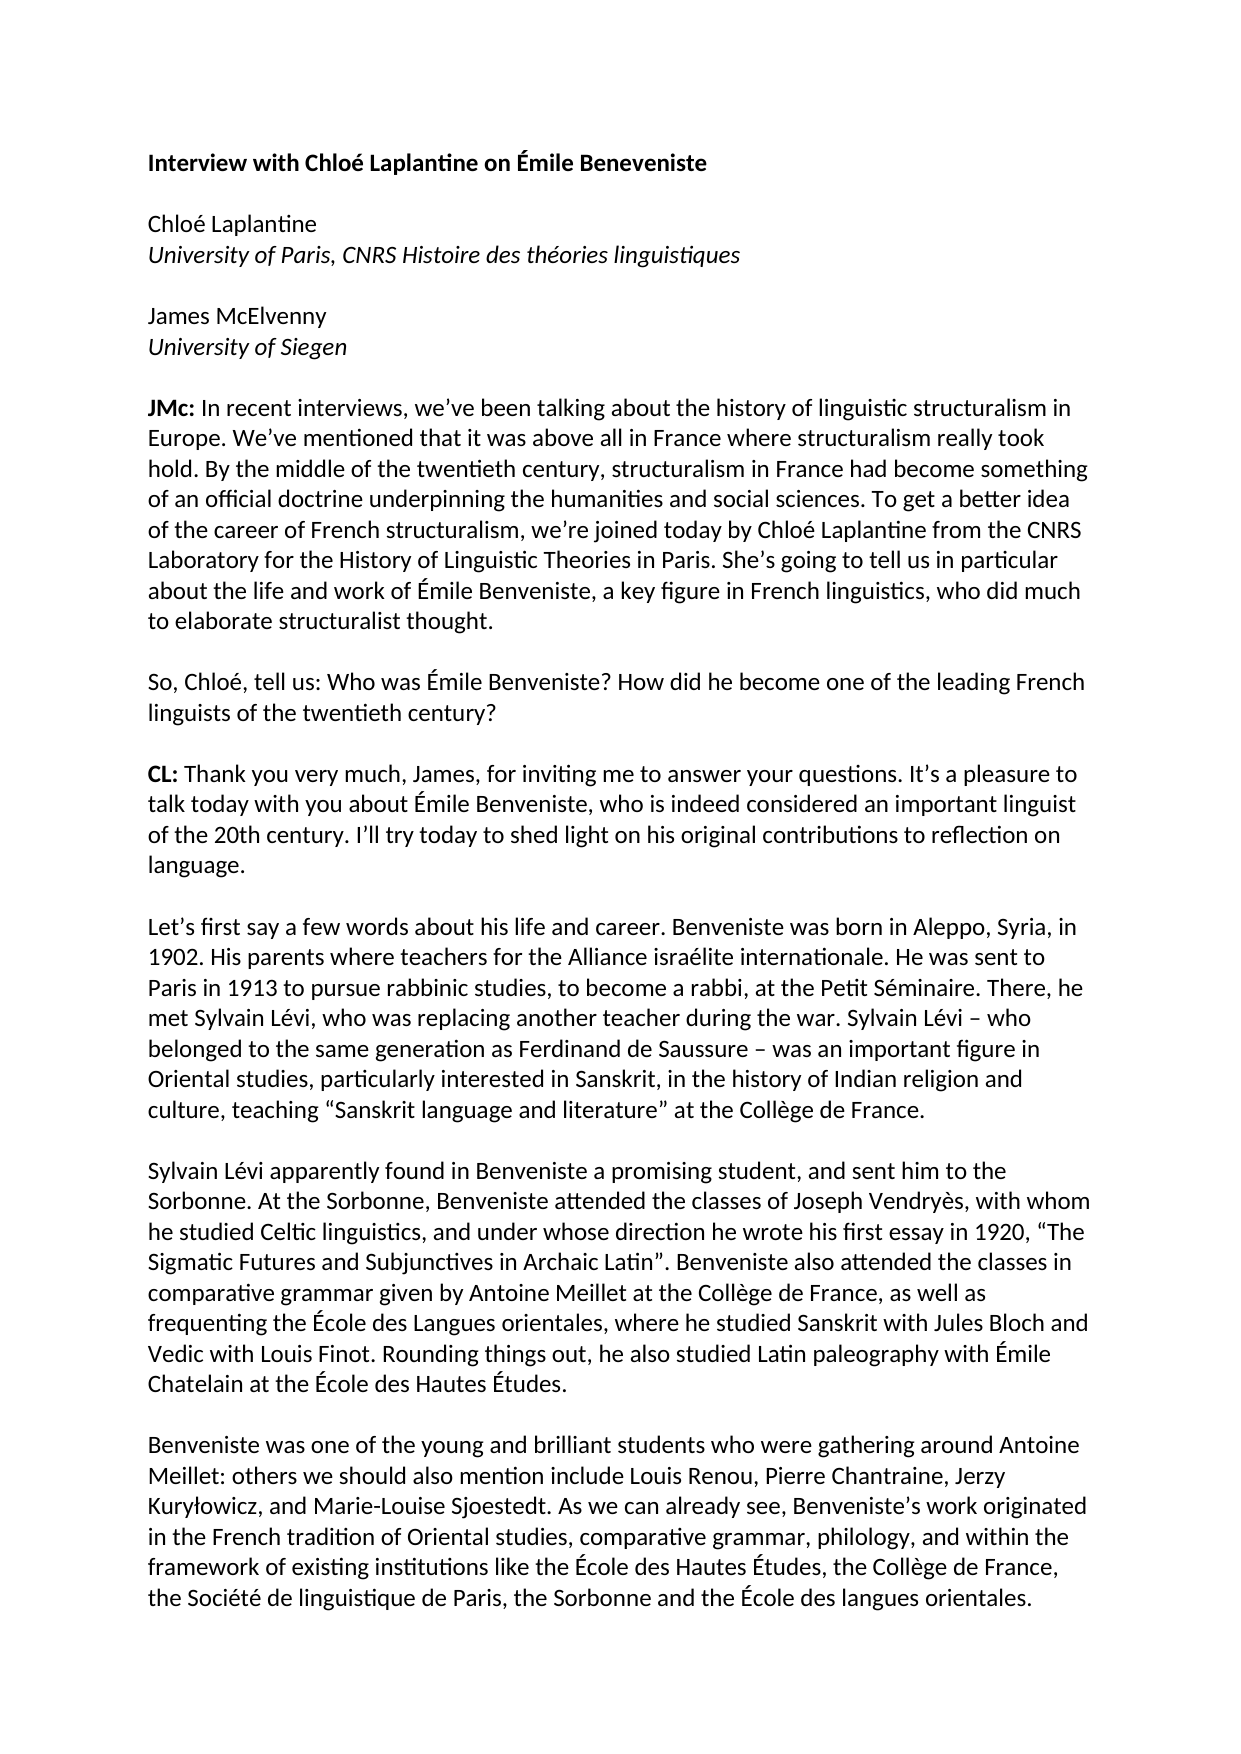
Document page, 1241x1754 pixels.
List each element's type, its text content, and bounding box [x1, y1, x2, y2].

text Sylvain Lévi apparently found in Benveniste a promising student, and sent him to the Sorbonne. At the Sorbonne, Benveniste attended the classes of Joseph Vendryès, with whom he studied Celtic linguistics, and under whose direction he wrote his first essay in 1920, “The Sigmatic Futures and Subjunctives in Archaic Latin”. Benveniste also attended the classes in comparative grammar given by Antoine Meillet at the Collège de France, as well as frequenting the École des Langues orientales, where he studied Sanskrit with Jules Bloch and Vedic with Louis Finot. Rounding things out, he also studied Latin paleography with Émile Chatelain at the École des Hautes Études. [148, 1155, 1093, 1399]
text So, Chloé, tell us: Who was Émile Benveniste? How did he become one of the leading French linguists of the twentieth century? [148, 666, 1093, 727]
text Chloé Laplantine [148, 209, 1093, 239]
text James McElvenny [148, 300, 1093, 331]
text University of Paris, CNRS Histoire des théories linguistiques [148, 239, 1093, 270]
text Benveniste was one of the young and brilliant students who were gathering around Antoine Meillet: others we should also mention include Louis Renou, Pierre Chantraine, Jerzy Kuryłowicz, and Marie-Louise Sjoestedt. As we can already see, Benveniste’s work originated in the French tradition of Oriental studies, comparative grammar, philology, and within the framework of existing institutions like the École des Hautes Études, the Collège de France, the Société de linguistique de Paris, the Sorbonne and the École des langues orientales. [148, 1429, 1093, 1613]
text JMc: In recent interviews, we’ve been talking about the history of linguistic structuralism in Europe. We’ve mentioned that it was above all in France where structuralism really took hold. By the middle of the twentieth century, structuralism in France had become something of an official doctrine underpinning the humanities and social sciences. To get a better idea of the career of French structuralism, we’re joined today by Chloé Laplantine from the CNRS Laboratory for the History of Linguistic Theories in Paris. She’s going to tell us in particular about the life and work of Émile Benveniste, a key figure in French linguistics, who did much to elaborate structuralist thought. [148, 392, 1093, 636]
text Interview with Chloé Laplantine on Émile Beneveniste [148, 148, 1093, 178]
text Let’s first say a few words about his life and career. Benveniste was born in Aleppo, Syria, in 1902. His parents where teachers for the Alliance israélite internationale. He was sent to Paris in 1913 to pursue rabbinic studies, to become a rabbi, at the Petit Séminaire. There, he met Sylvain Lévi, who was replacing another teacher during the war. Sylvain Lévi – who belonged to the same generation as Ferdinand de Saussure – was an important figure in Oriental studies, particularly interested in Sanskrit, in the history of Indian religion and culture, teaching “Sanskrit language and literature” at the Collège de France. [148, 911, 1093, 1124]
text CL: Thank you very much, James, for inviting me to answer your questions. It’s a pleasure to talk today with you about Émile Benveniste, who is indeed considered an important linguist of the 20th century. I’ll try today to shed light on his original contributions to reflection on language. [148, 758, 1093, 880]
text University of Siegen [148, 331, 1093, 361]
